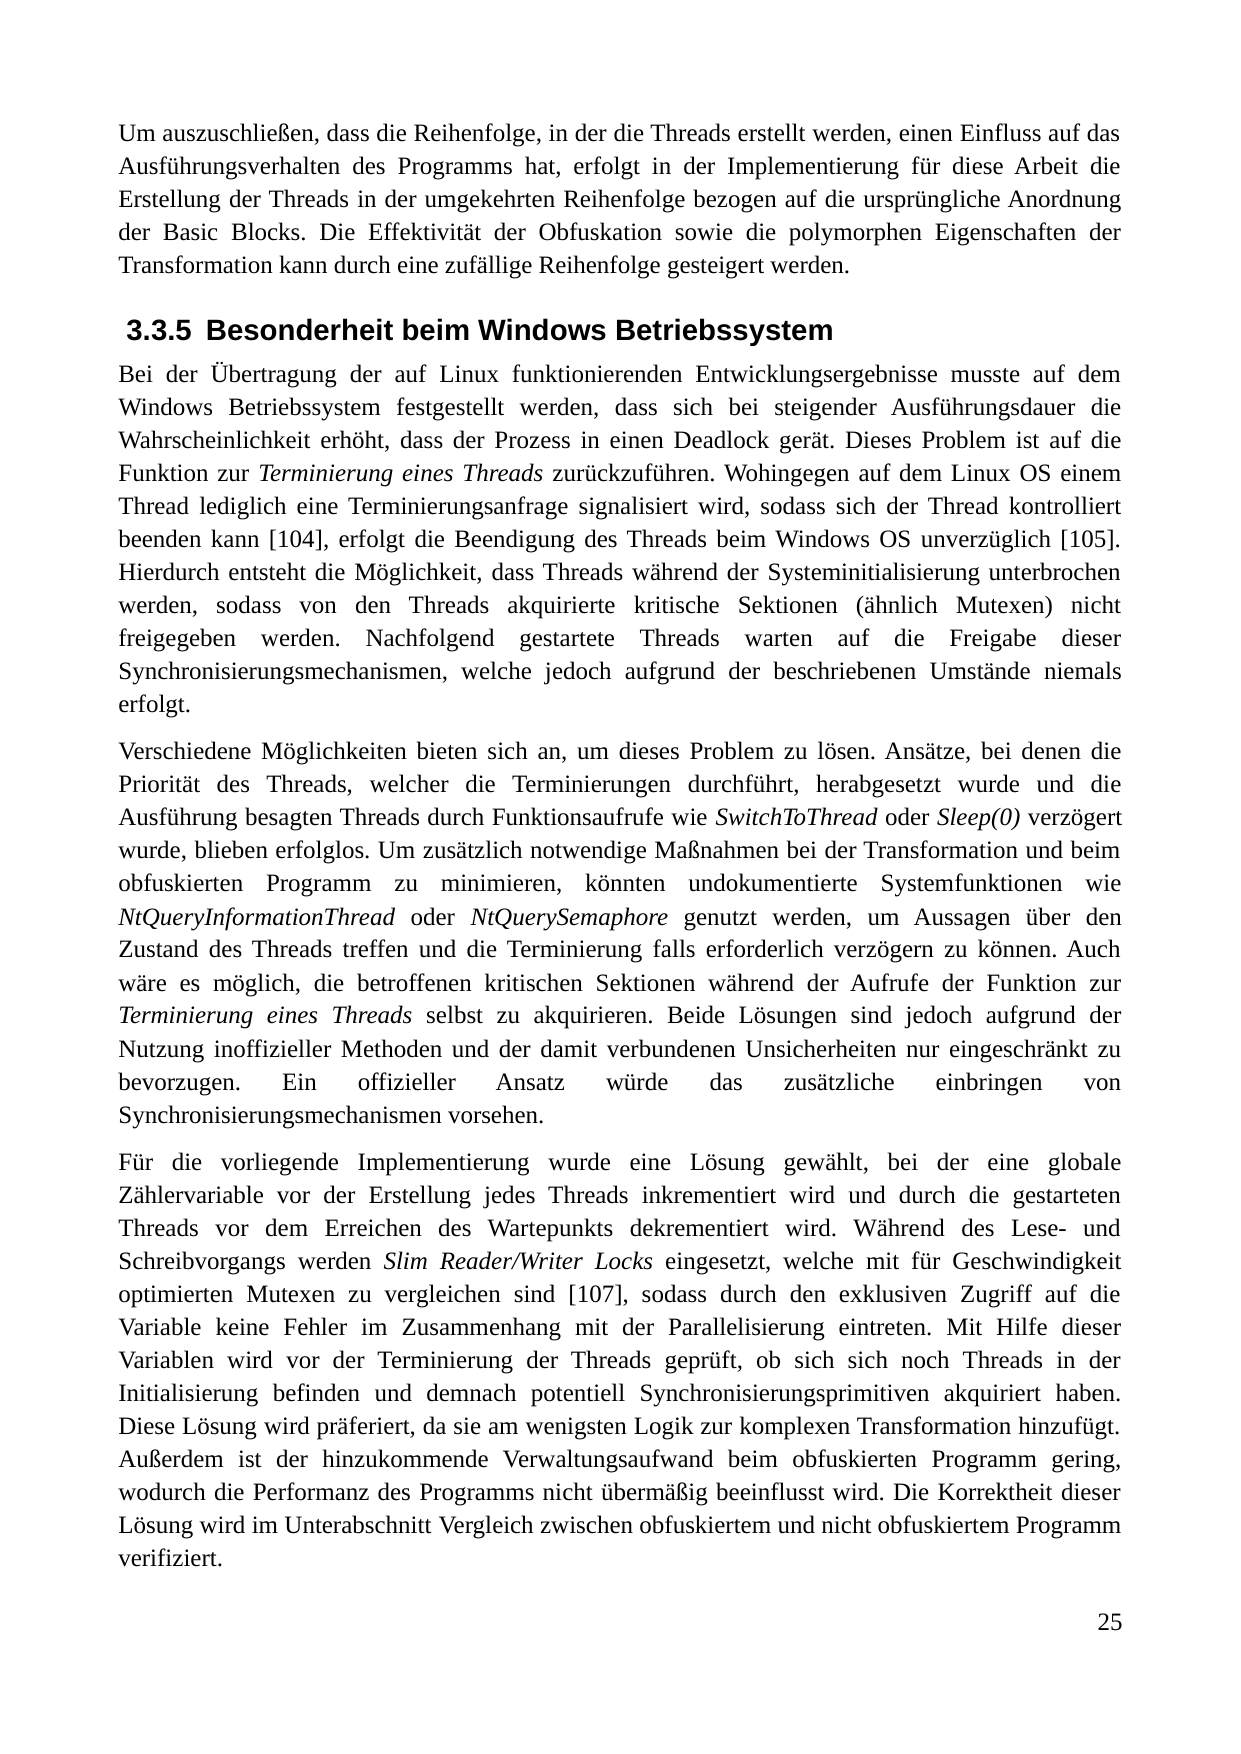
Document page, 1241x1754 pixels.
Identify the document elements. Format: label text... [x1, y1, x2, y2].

text Für die vorliegende Implementierung wurde eine Lösung gewählt, bei der eine globale Zählervariable vor der Erstellung jedes Threads inkrementiert wird und durch die gestarteten Threads vor dem Erreichen des Wartepunkts dekrementiert wird. Während des Lese- und Schreibvorgangs werden Slim Reader/Writer Locks eingesetzt, welche mit für Geschwindigkeit optimierten Mutexen zu vergleichen sind [107], sodass durch den exklusiven Zugriff auf die Variable keine Fehler im Zusammenhang mit der Parallelisierung eintreten. Mit Hilfe dieser Variablen wird vor der Terminierung der Threads geprüft, ob sich sich noch Threads in der Initialisierung befinden und demnach potentiell Synchronisierungsprimitiven akquiriert haben. Diese Lösung wird präferiert, da sie am wenigsten Logik zur komplexen Transformation hinzufügt. Außerdem ist der hinzukommende Verwaltungsaufwand beim obfuskierten Programm gering, wodurch die Performanz des Programms nicht übermäßig beeinflusst wird. Die Korrektheit dieser Lösung wird im Unterabschnitt Vergleich zwischen obfuskiertem und nicht obfuskiertem Programm verifiziert. [118, 1147, 1122, 1572]
text Um auszuschließen, dass die Reihenfolge, in der die Threads erstellt werden, einen Einfluss auf das Ausführungsverhalten des Programms hat, erfolgt in der Implementierung für diese Arbeit die Erstellung der Threads in der umgekehrten Reihenfolge bezogen auf die ursprüngliche Anordnung der Basic Blocks. Die Effektivität der Obfuskation sowie die polymorphen Eigenschaften der Transformation kann durch eine zufällige Reihenfolge gesteigert werden. [118, 118, 1122, 279]
text Bei der Übertragung der auf Linux funktionierenden Entwicklungsergebnisse musste auf dem Windows Betriebssystem festgestellt werden, dass sich bei steigender Ausführungsdauer die Wahrscheinlichkeit erhöht, dass der Prozess in einen Deadlock gerät. Dieses Problem ist auf die Funktion zur Terminierung eines Threads zurückzuführen. Wohingegen auf dem Linux OS einem Thread lediglich eine Terminierungsanfrage signalisiert wird, sodass sich der Thread kontrolliert beenden kann [104], erfolgt die Beendigung des Threads beim Windows OS unverzüglich [105]. Hierdurch entsteht die Möglichkeit, dass Threads während der Systeminitialisierung unterbrochen werden, sodass von den Threads akquirierte kritische Sektionen (ähnlich Mutexen) nicht freigegeben werden. Nachfolgend gestartete Threads warten auf die Freigabe dieser Synchronisierungsmechanismen, welche jedoch aufgrund der beschriebenen Umstände niemals erfolgt. [118, 359, 1122, 718]
text Verschiedene Möglichkeiten bieten sich an, um dieses Problem zu lösen. Ansätze, bei denen die Priorität des Threads, welcher die Terminierungen durchführt, herabgesetzt wurde und die Ausführung besagten Threads durch Funktionsaufrufe wie SwitchToThread oder Sleep(0) verzögert wurde, blieben erfolglos. Um zusätzlich notwendige Maßnahmen bei der Transformation und beim obfuskierten Programm zu minimieren, könnten undokumentierte Systemfunktionen wie NtQueryInformationThread oder NtQuerySemaphore genutzt werden, um Aussagen über den Zustand des Threads treffen und die Terminierung falls erforderlich verzögern zu können. Auch wäre es möglich, die betroffenen kritischen Sektionen während der Aufrufe der Funktion zur Terminierung eines Threads selbst zu akquirieren. Beide Lösungen sind jedoch aufgrund der Nutzung inoffizieller Methoden und der damit verbundenen Unsicherheiten nur eingeschränkt zu bevorzugen. Ein offizieller Ansatz würde das zusätzliche einbringen von Synchronisierungsmechanismen vorsehen. [118, 736, 1122, 1128]
subtitle Besonderheit beim Windows Betriebssystem [118, 312, 1122, 346]
